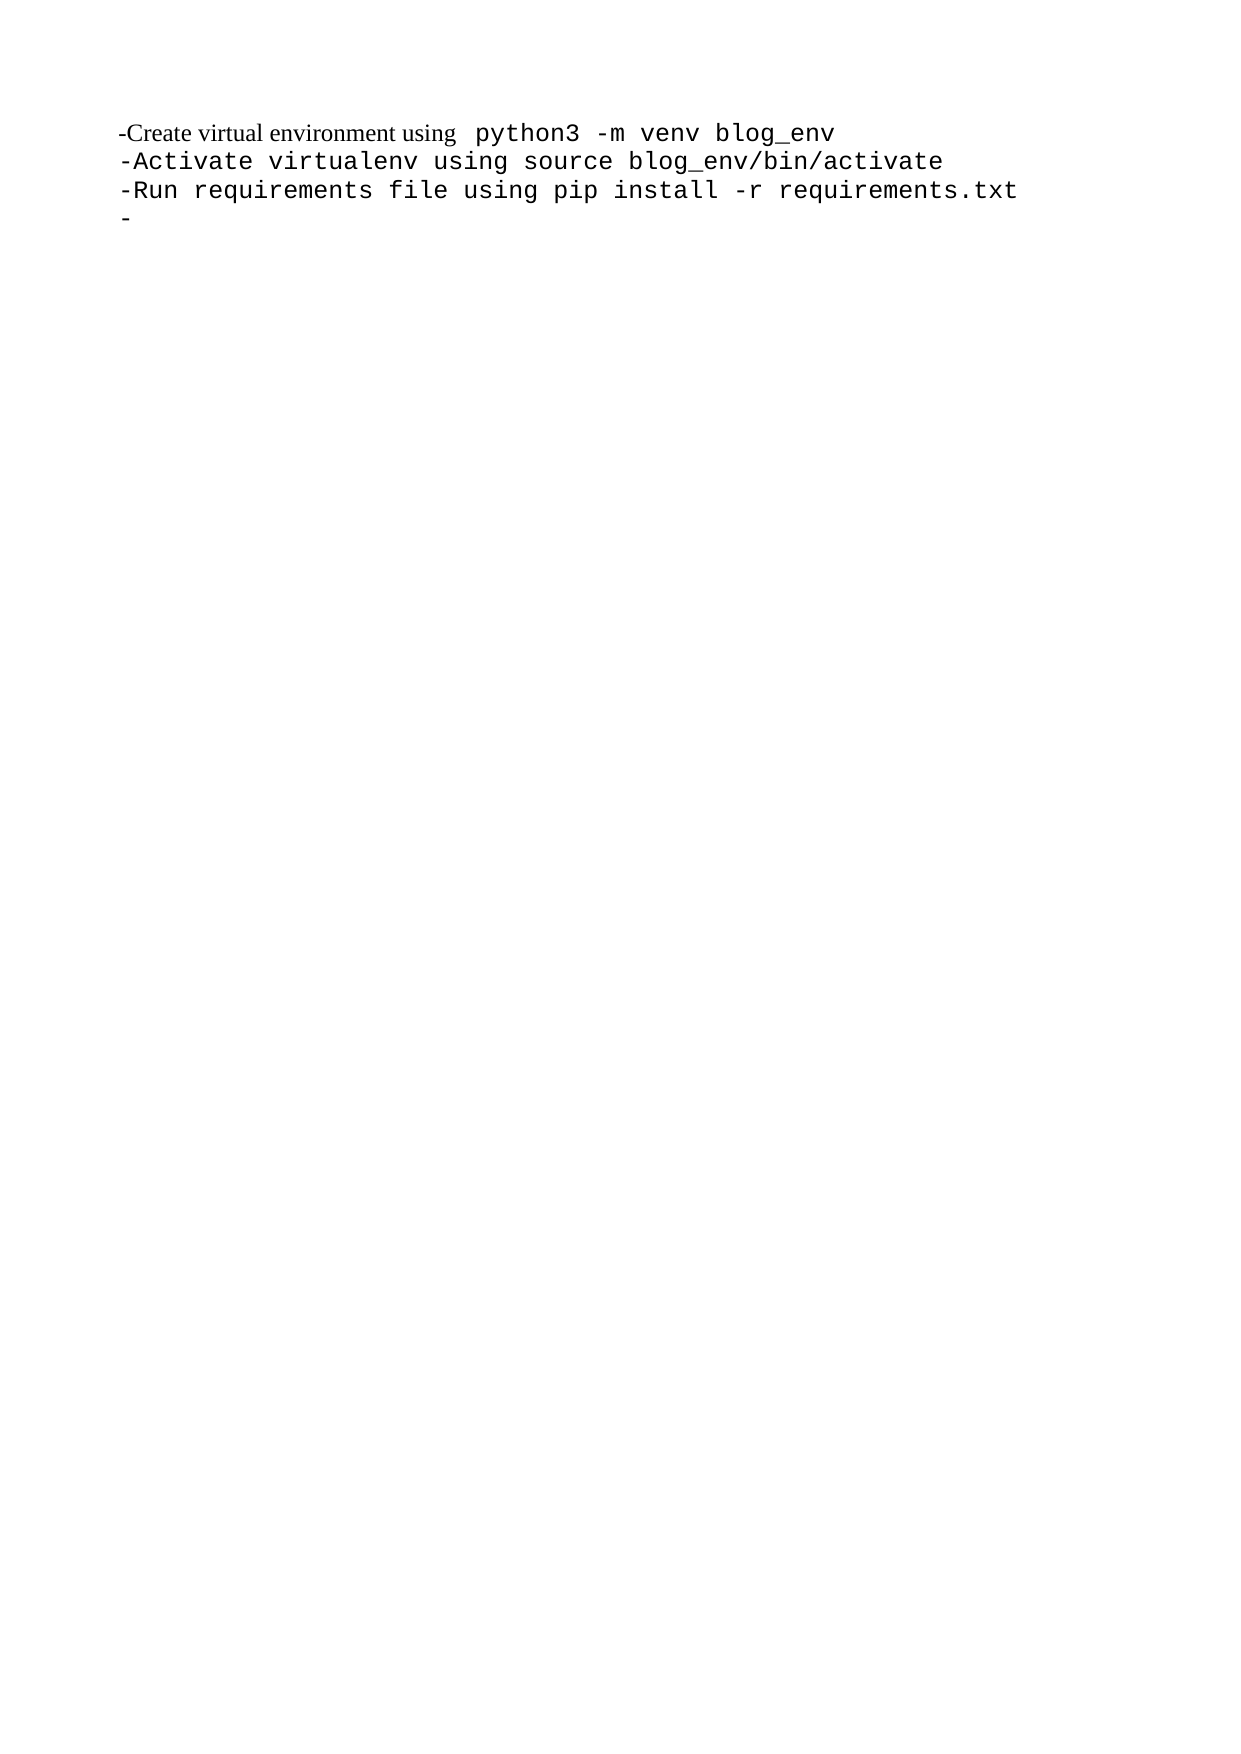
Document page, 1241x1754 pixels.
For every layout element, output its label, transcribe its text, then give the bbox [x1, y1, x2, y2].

text - [118, 206, 1122, 234]
text -Create virtual environment using python3 -m venv blog_env [118, 118, 1122, 149]
text -Activate virtualenv using source blog_env/bin/activate [118, 149, 1122, 177]
text -Run requirements file using pip install -r requirements.txt [118, 177, 1122, 206]
